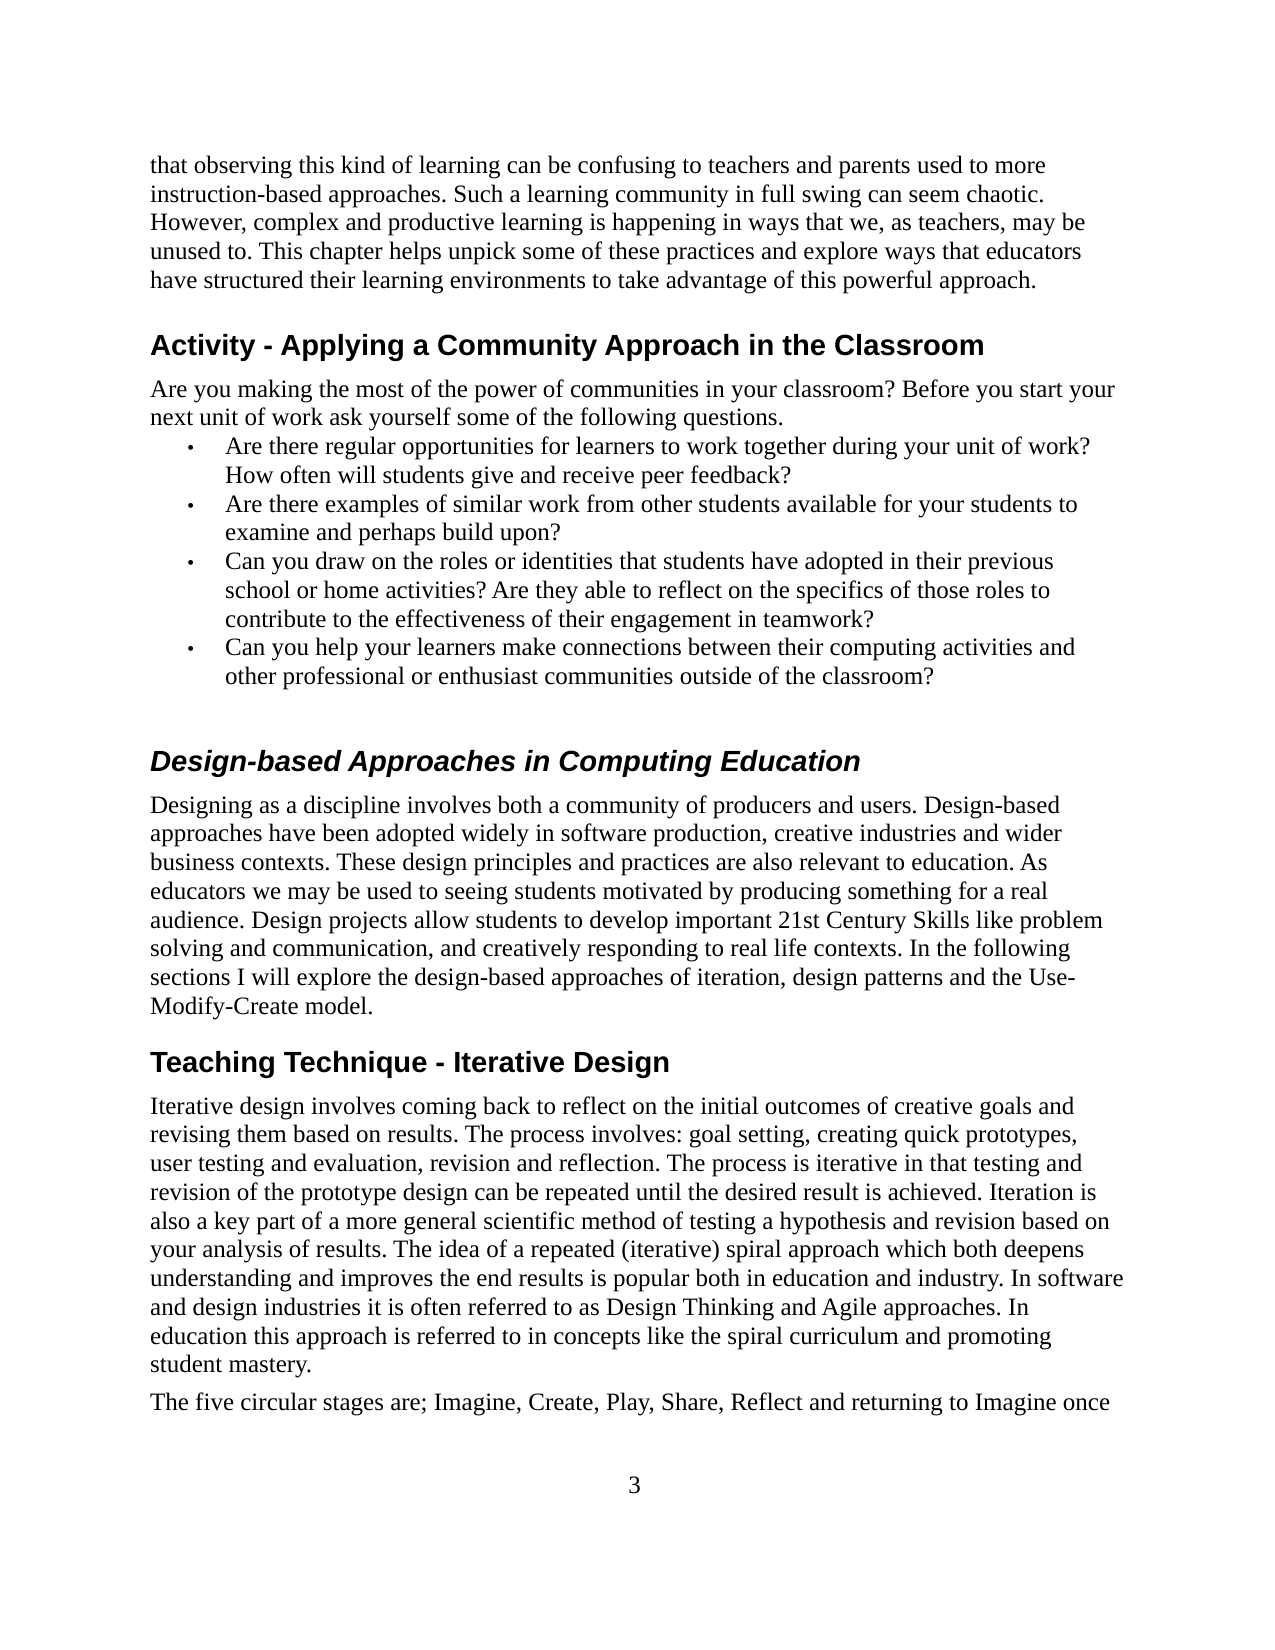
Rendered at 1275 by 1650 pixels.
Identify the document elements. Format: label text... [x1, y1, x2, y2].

text The five circular stages are; Imagine, Create, Play, Share, Reflect and returning to Imagine once [150, 1387, 1125, 1416]
text Are you making the most of the power of communities in your classroom? Before you start your next unit of work ask yourself some of the following questions. [150, 374, 1125, 431]
list Can you help your learners make connections between their computing activities and other professional or enthusiast communities outside of the classroom? [187, 632, 1125, 690]
list Can you draw on the roles or identities that students have adopted in their previous school or home activities? Are they able to reflect on the specifics of those roles to contribute to the effectiveness of their engagement in teamwork? [187, 546, 1125, 632]
list Are there examples of similar work from other students available for your students to examine and perhaps build upon? [187, 489, 1125, 546]
subtitle Design-based Approaches in Computing Education [150, 744, 1125, 777]
subtitle Teaching Technique - Iterative Design [150, 1045, 1125, 1078]
subtitle Activity - Applying a Community Approach in the Classroom [150, 328, 1125, 361]
list Are there regular opportunities for learners to work together during your unit of work? How often will students give and receive peer feedback? [187, 431, 1125, 489]
text Designing as a discipline involves both a community of producers and users. Design-based approaches have been adopted widely in software production, creative industries and wider business contexts. These design principles and practices are also relevant to education. As educators we may be used to seeing students motivated by producing something for a real audience. Design projects allow students to develop important 21st Century Skills like problem solving and communication, and creatively responding to real life contexts. In the following sections I will explore the design-based approaches of iteration, design patterns and the Use-Modify-Create model. [150, 790, 1125, 1020]
text that observing this kind of learning can be confusing to teachers and parents used to more instruction-based approaches. Such a learning community in full swing can seem chaotic. However, complex and productive learning is happening in ways that we, as teachers, may be unused to. This chapter helps unpick some of these practices and explore ways that educators have structured their learning environments to take advantage of this powerful approach. [150, 150, 1125, 294]
text Iterative design involves coming back to reflect on the initial outcomes of creative goals and revising them based on results. The process involves: goal setting, creating quick prototypes, user testing and evaluation, revision and reflection. The process is iterative in that testing and revision of the prototype design can be repeated until the desired result is achieved. Iteration is also a key part of a more general scientific method of testing a hypothesis and revision based on your analysis of results. The idea of a repeated (iterative) spiral approach which both deepens understanding and improves the end results is popular both in education and industry. In software and design industries it is often referred to as Design Thinking and Agile approaches. In education this approach is referred to in concepts like the spiral curriculum and promoting student mastery. [150, 1091, 1125, 1378]
